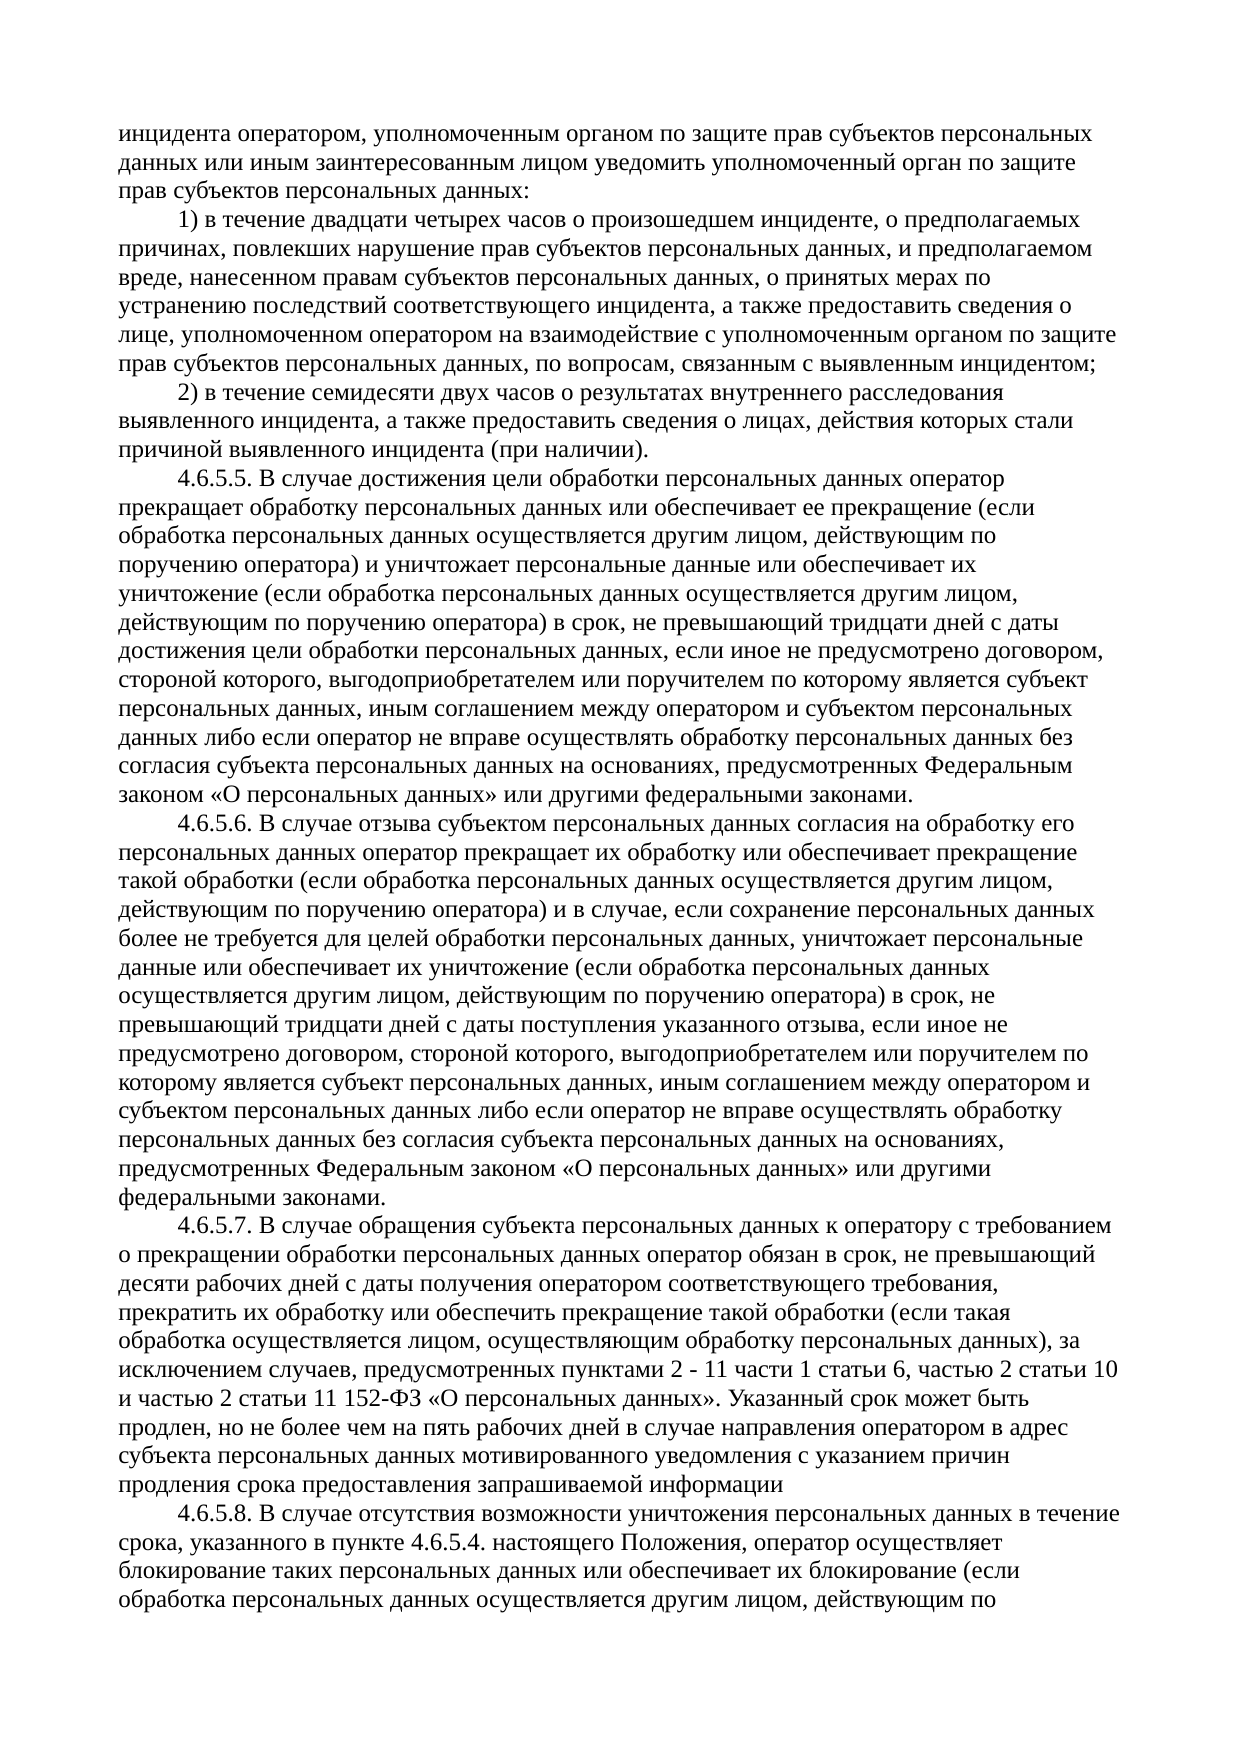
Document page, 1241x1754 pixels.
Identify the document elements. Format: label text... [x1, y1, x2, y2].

text 4.6.5.7. В случае обращения субъекта персональных данных к оператору с требованием о прекращении обработки персональных данных оператор обязан в срок, не превышающий десяти рабочих дней с даты получения оператором соответствующего требования, прекратить их обработку или обеспечить прекращение такой обработки (если такая обработка осуществляется лицом, осуществляющим обработку персональных данных), за исключением случаев, предусмотренных пунктами 2 - 11 части 1 статьи 6, частью 2 статьи 10 и частью 2 статьи 11 152-ФЗ «О персональных данных». Указанный срок может быть продлен, но не более чем на пять рабочих дней в случае направления оператором в адрес субъекта персональных данных мотивированного уведомления с указанием причин продления срока предоставления запрашиваемой информации [118, 1211, 1122, 1498]
text 1) в течение двадцати четырех часов о произошедшем инциденте, о предполагаемых причинах, повлекших нарушение прав субъектов персональных данных, и предполагаемом вреде, нанесенном правам субъектов персональных данных, о принятых мерах по устранению последствий соответствующего инцидента, а также предоставить сведения о лице, уполномоченном оператором на взаимодействие с уполномоченным органом по защите прав субъектов персональных данных, по вопросам, связанным с выявленным инцидентом; [118, 204, 1122, 377]
text инцидента оператором, уполномоченным органом по защите прав субъектов персональных данных или иным заинтересованным лицом уведомить уполномоченный орган по защите прав субъектов персональных данных: [118, 118, 1122, 204]
text 2) в течение семидесяти двух часов о результатах внутреннего расследования выявленного инцидента, а также предоставить сведения о лицах, действия которых стали причиной выявленного инцидента (при наличии). [118, 377, 1122, 463]
text 4.6.5.8. В случае отсутствия возможности уничтожения персональных данных в течение срока, указанного в пункте 4.6.5.4. настоящего Положения, оператор осуществляет блокирование таких персональных данных или обеспечивает их блокирование (если обработка персональных данных осуществляется другим лицом, действующим по [118, 1498, 1122, 1613]
text 4.6.5.6. В случае отзыва субъектом персональных данных согласия на обработку его персональных данных оператор прекращает их обработку или обеспечивает прекращение такой обработки (если обработка персональных данных осуществляется другим лицом, действующим по поручению оператора) и в случае, если сохранение персональных данных более не требуется для целей обработки персональных данных, уничтожает персональные данные или обеспечивает их уничтожение (если обработка персональных данных осуществляется другим лицом, действующим по поручению оператора) в срок, не превышающий тридцати дней с даты поступления указанного отзыва, если иное не предусмотрено договором, стороной которого, выгодоприобретателем или поручителем по которому является субъект персональных данных, иным соглашением между оператором и субъектом персональных данных либо если оператор не вправе осуществлять обработку персональных данных без согласия субъекта персональных данных на основаниях, предусмотренных Федеральным законом «О персональных данных» или другими федеральными законами. [118, 808, 1122, 1211]
text 4.6.5.5. В случае достижения цели обработки персональных данных оператор прекращает обработку персональных данных или обеспечивает ее прекращение (если обработка персональных данных осуществляется другим лицом, действующим по поручению оператора) и уничтожает персональные данные или обеспечивает их уничтожение (если обработка персональных данных осуществляется другим лицом, действующим по поручению оператора) в срок, не превышающий тридцати дней с даты достижения цели обработки персональных данных, если иное не предусмотрено договором, стороной которого, выгодоприобретателем или поручителем по которому является субъект персональных данных, иным соглашением между оператором и субъектом персональных данных либо если оператор не вправе осуществлять обработку персональных данных без согласия субъекта персональных данных на основаниях, предусмотренных Федеральным законом «О персональных данных» или другими федеральными законами. [118, 463, 1122, 808]
